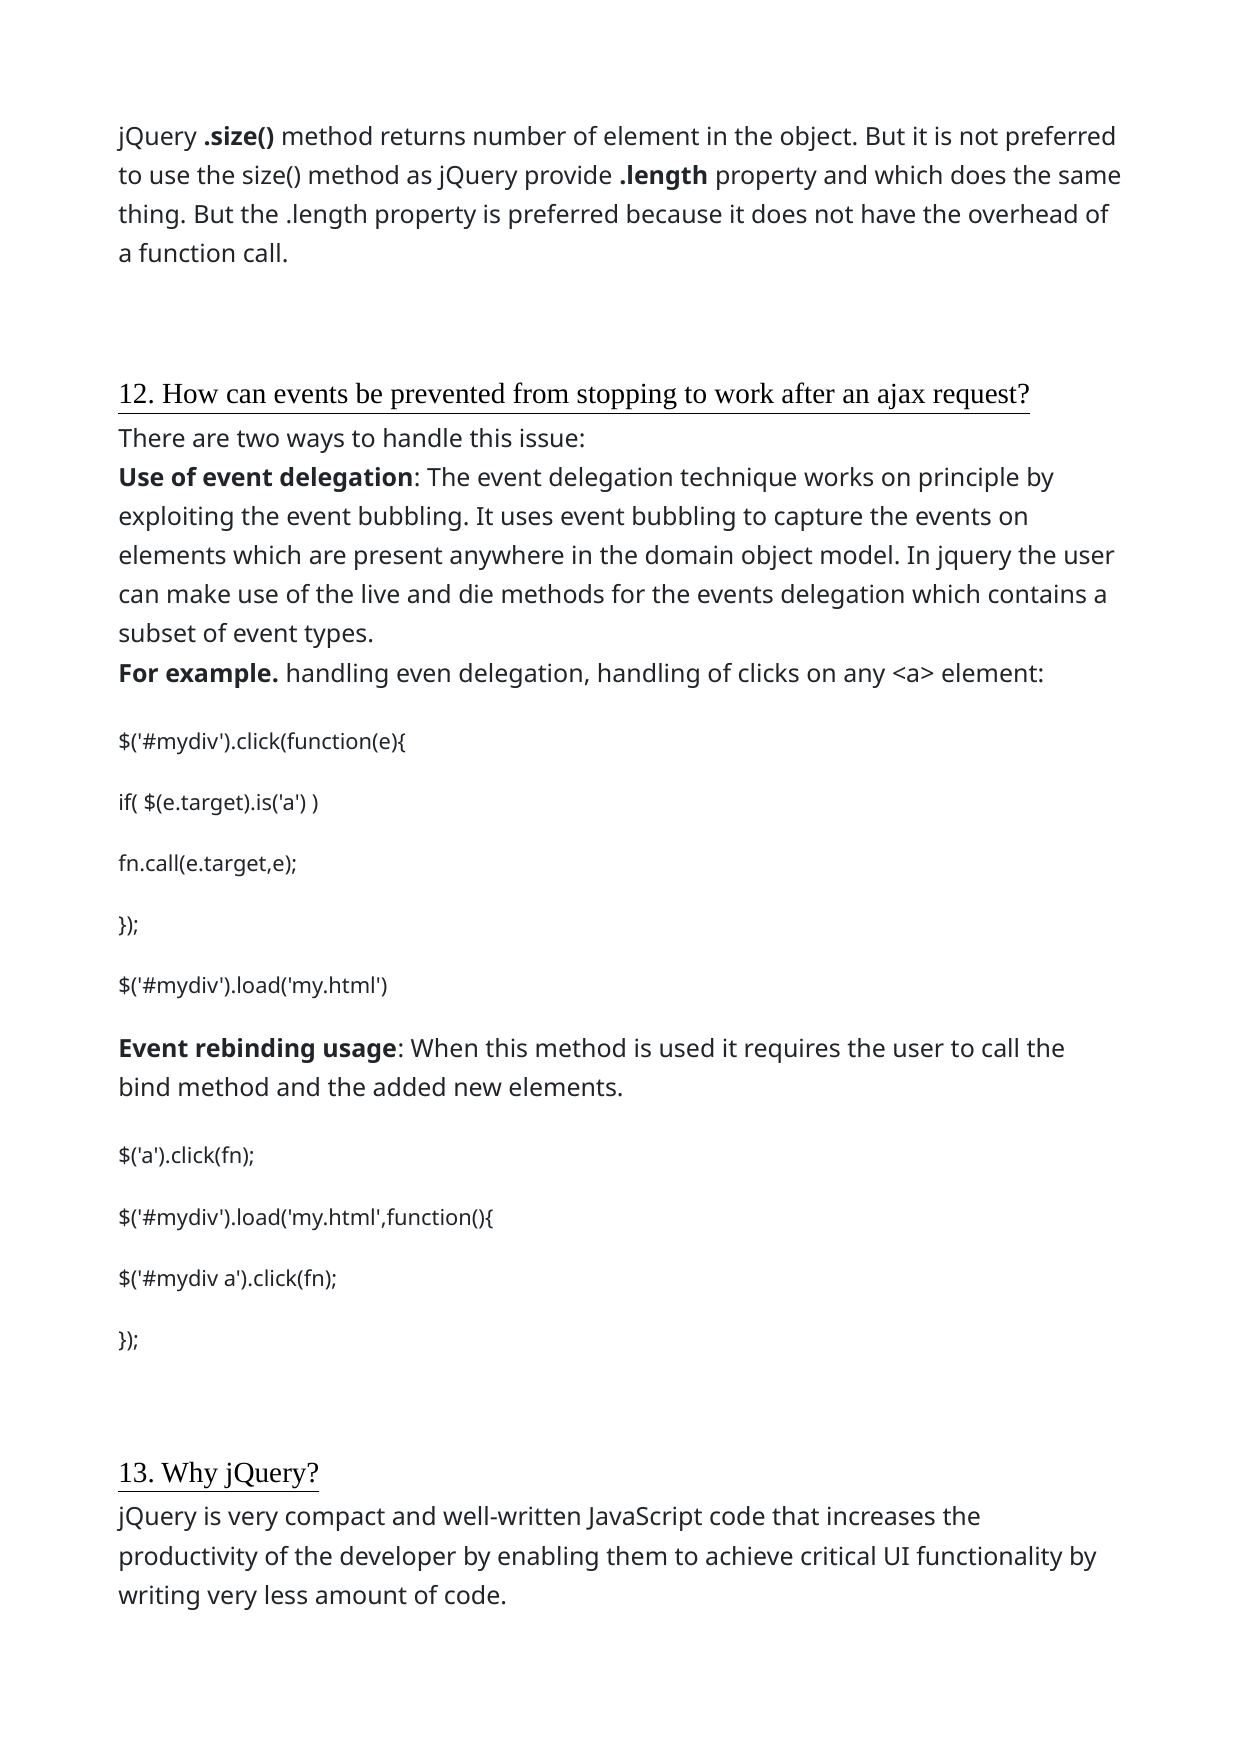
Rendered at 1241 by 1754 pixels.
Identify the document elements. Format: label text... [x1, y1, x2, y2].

subtitle 13. Why jQuery? [118, 1455, 1122, 1492]
text $('#mydiv').click(function(e){ [118, 726, 1122, 756]
text $('#mydiv').load('my.html') [118, 970, 1122, 1000]
text Event rebinding usage: When this method is used it requires the user to call the bind method and the added new elements. [118, 1031, 1122, 1104]
text jQuery is very compact and well-written JavaScript code that increases the productivity of the developer by enabling them to achieve critical UI functionality by writing very less amount of code. [118, 1499, 1122, 1611]
subtitle 12. How can events be prevented from stopping to work after an ajax request? [118, 376, 1122, 413]
text }); [118, 909, 1122, 939]
text if( $(e.target).is('a') ) [118, 787, 1122, 817]
text }); [118, 1324, 1122, 1353]
text fn.call(e.target,e); [118, 848, 1122, 878]
text $('#mydiv').load('my.html',function(){ [118, 1202, 1122, 1231]
text There are two ways to handle this issue: Use of event delegation: The event delegation technique works on principle by exploiting the event bubbling. It uses event bubbling to capture the events on elements which are present anywhere in the domain object model. In jquery the user can make use of the live and die methods for the events delegation which contains a subset of event types. For example. handling even delegation, handling of clicks on any <a> element: [118, 420, 1122, 689]
text $('#mydiv a').click(fn); [118, 1263, 1122, 1292]
text jQuery .size() method returns number of element in the object. But it is not preferred to use the size() method as jQuery provide .length property and which does the same thing. But the .length property is preferred because it does not have the overhead of a function call. [118, 118, 1122, 270]
text $('a').click(fn); [118, 1141, 1122, 1170]
